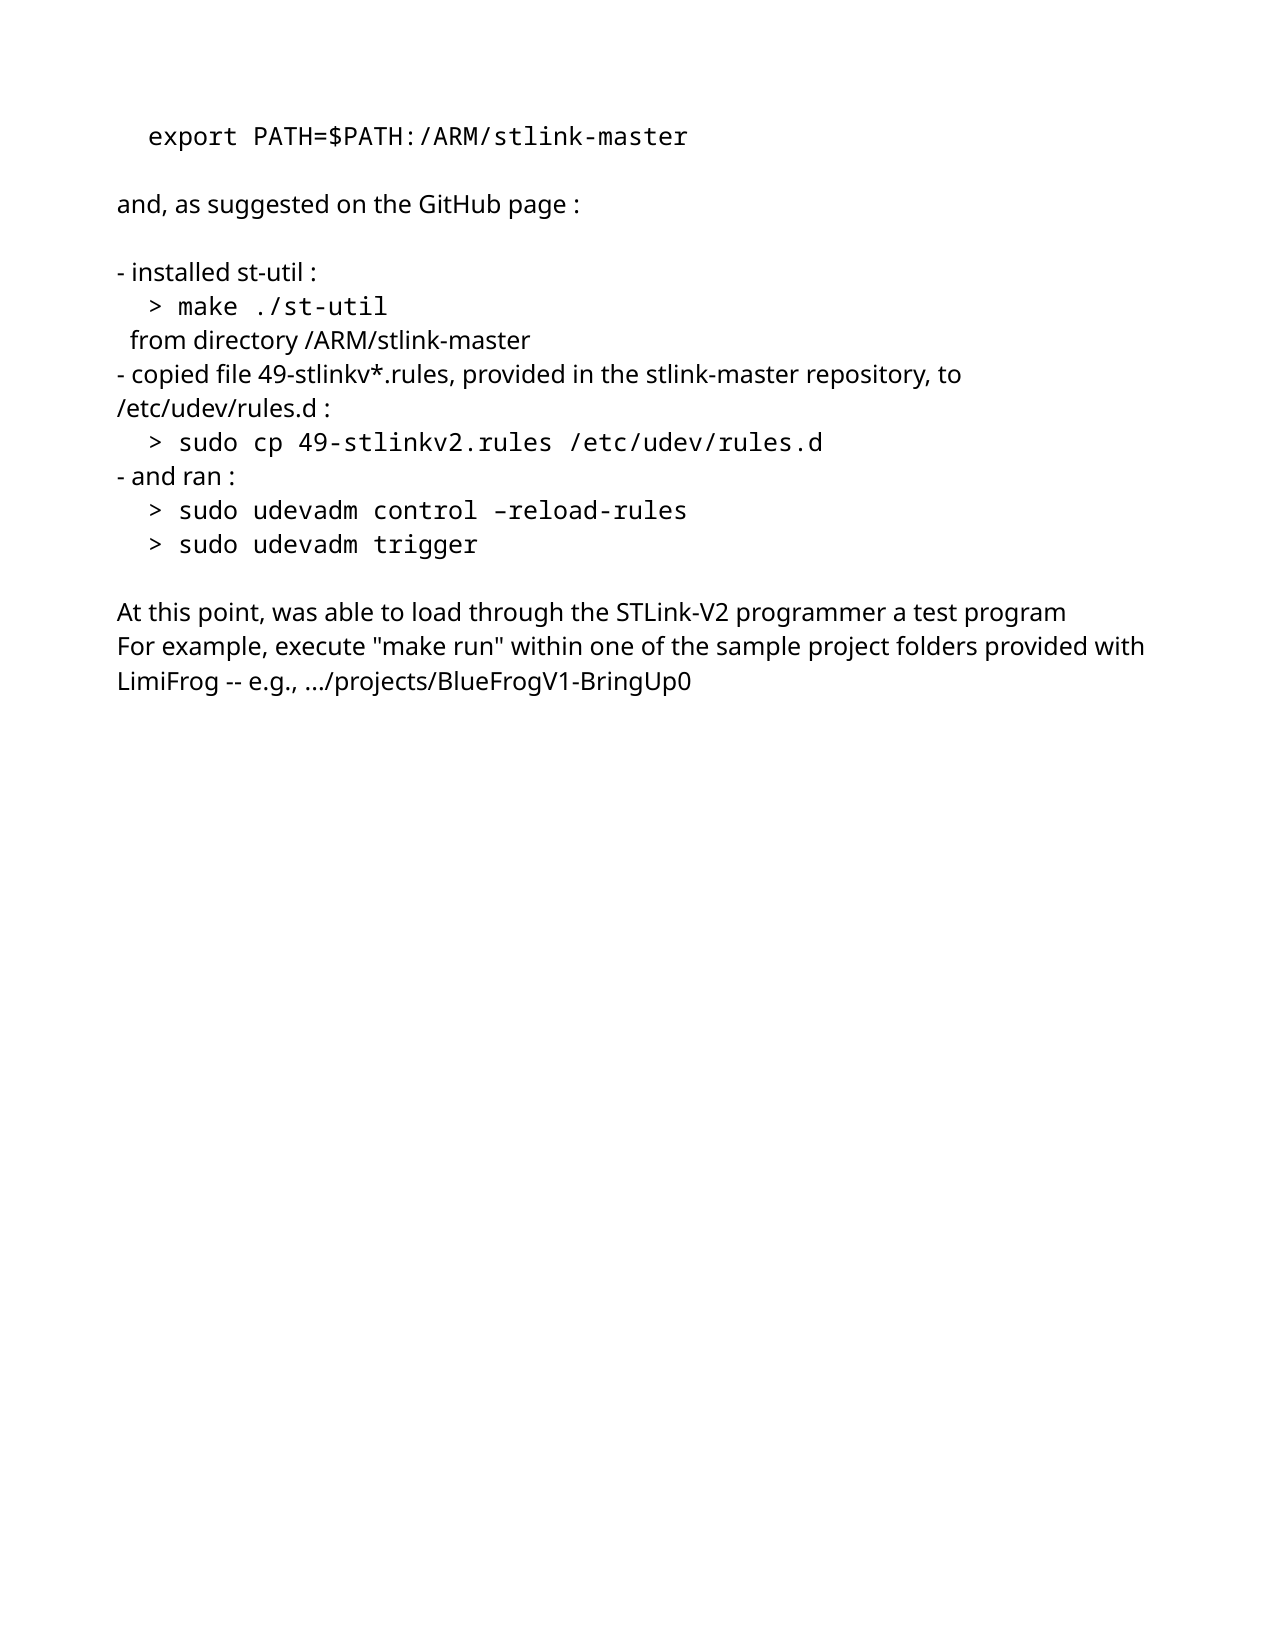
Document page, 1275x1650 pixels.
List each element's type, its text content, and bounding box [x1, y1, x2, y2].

text - installed st-util : > make ./st-util [117, 254, 1157, 322]
text For example, execute "make run" within one of the sample project folders provided with [117, 629, 1157, 663]
text LimiFrog -- e.g., .../projects/BlueFrogV1-BringUp0 [117, 663, 1157, 697]
text /etc/udev/rules.d : > sudo cp 49-stlinkv2.rules /etc/udev/rules.d [117, 391, 1157, 459]
text At this point, was able to load through the STLink-V2 programmer a test program [117, 595, 1157, 629]
text - copied file 49-stlinkv*.rules, provided in the stlink-master repository, to [117, 357, 1157, 391]
text and, as suggested on the GitHub page : [117, 186, 1157, 220]
text from directory /ARM/stlink-master [117, 322, 1157, 357]
text export PATH=$PATH:/ARM/stlink-master [117, 118, 1157, 152]
text - and ran : > sudo udevadm control –reload-rules > sudo udevadm trigger [117, 459, 1157, 561]
